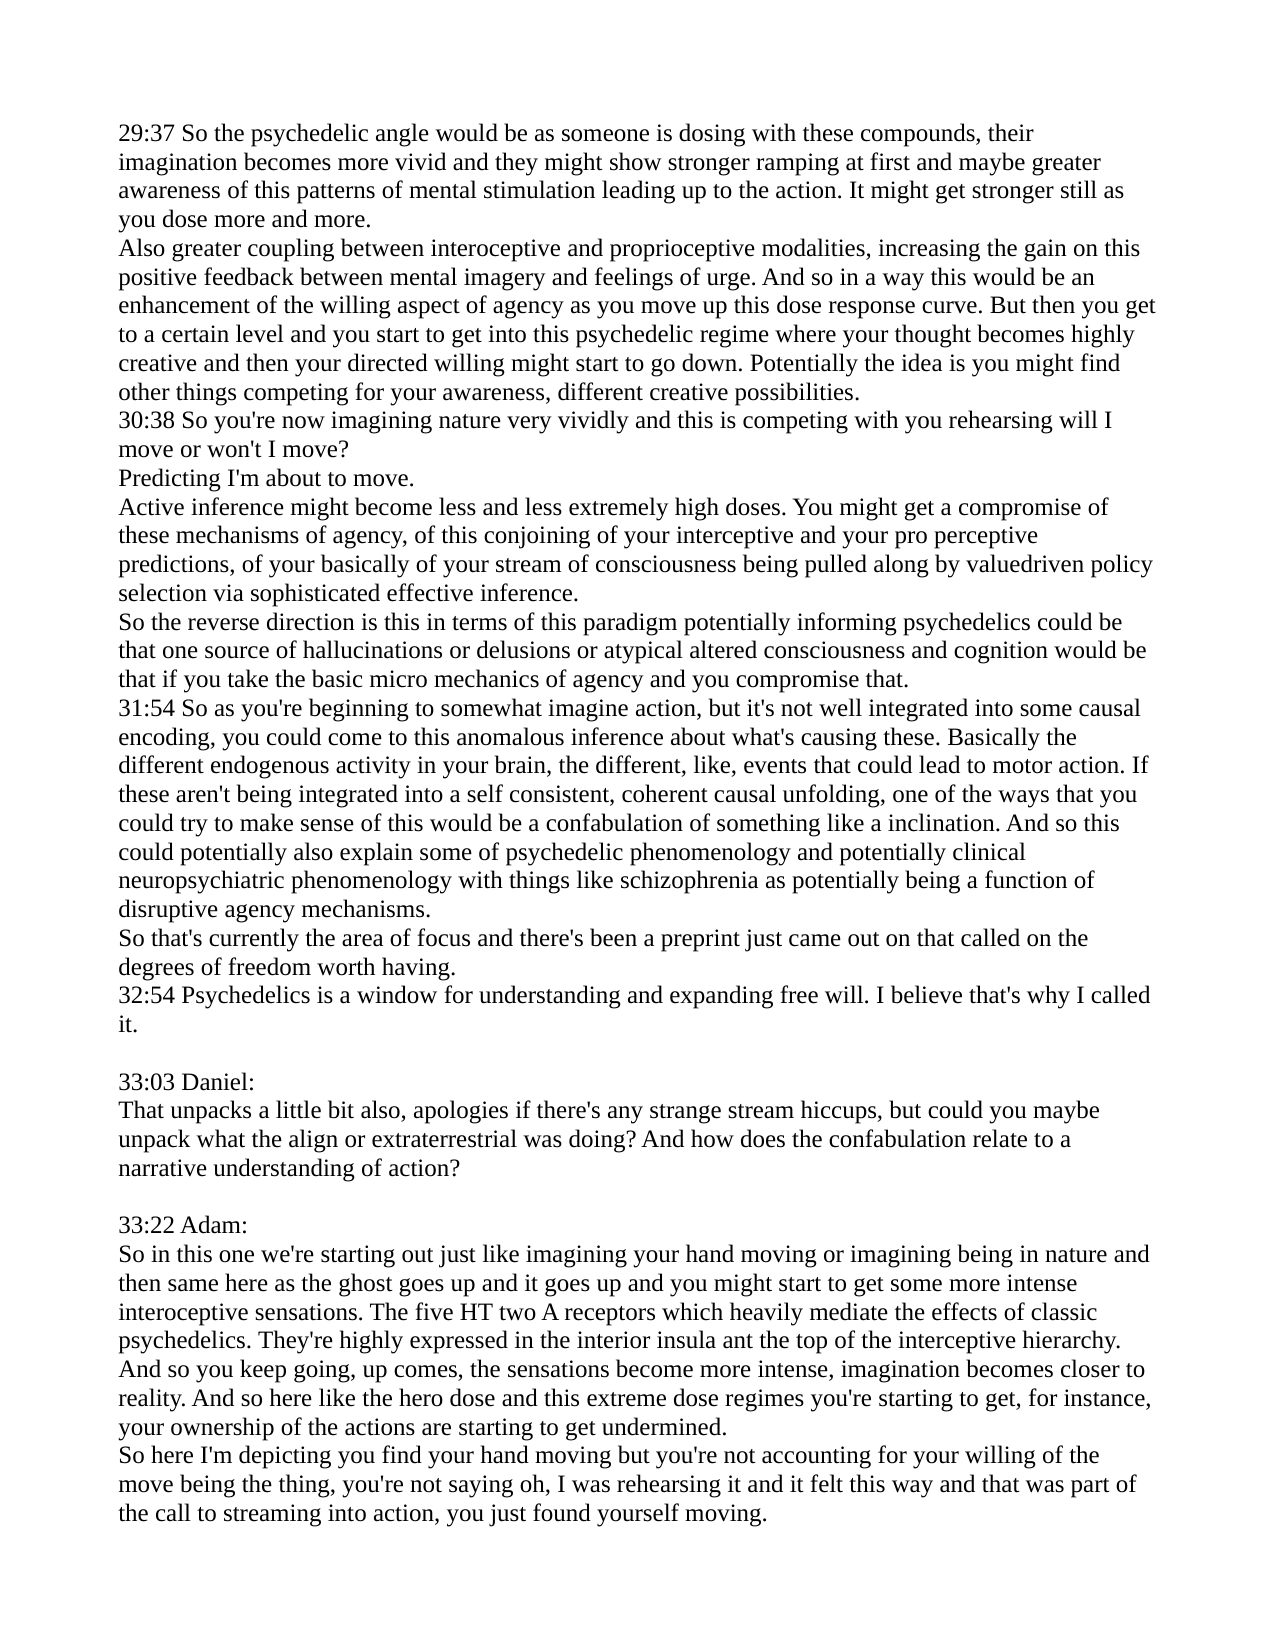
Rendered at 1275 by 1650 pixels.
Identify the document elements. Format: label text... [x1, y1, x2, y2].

text Predicting I'm about to move. [118, 463, 1157, 492]
text 33:22 Adam: [118, 1211, 1157, 1239]
text So the reverse direction is this in terms of this paradigm potentially informing psychedelics could be that one source of hallucinations or delusions or atypical altered consciousness and cognition would be that if you take the basic micro mechanics of agency and you compromise that. [118, 607, 1157, 693]
text 33:03 Daniel: [118, 1067, 1157, 1096]
text So here I'm depicting you find your hand moving but you're not accounting for your willing of the move being the thing, you're not saying oh, I was rehearsing it and it felt this way and that was part of the call to streaming into action, you just found yourself moving. [118, 1441, 1157, 1527]
text 30:38 So you're now imagining nature very vividly and this is competing with you rehearsing will I move or won't I move? [118, 406, 1157, 463]
text Also greater coupling between interoceptive and proprioceptive modalities, increasing the gain on this positive feedback between mental imagery and feelings of urge. And so in a way this would be an enhancement of the willing aspect of agency as you move up this dose response curve. But then you get to a certain level and you start to get into this psychedelic regime where your thought becomes highly creative and then your directed willing might start to go down. Potentially the idea is you might find other things competing for your awareness, different creative possibilities. [118, 233, 1157, 406]
text 29:37 So the psychedelic angle would be as someone is dosing with these compounds, their imagination becomes more vivid and they might show stronger ramping at first and maybe greater awareness of this patterns of mental stimulation leading up to the action. It might get stronger still as you dose more and more. [118, 118, 1157, 233]
text So that's currently the area of focus and there's been a preprint just came out on that called on the degrees of freedom worth having. [118, 923, 1157, 981]
text 31:54 So as you're beginning to somewhat imagine action, but it's not well integrated into some causal encoding, you could come to this anomalous inference about what's causing these. Basically the different endogenous activity in your brain, the different, like, events that could lead to motor action. If these aren't being integrated into a self consistent, coherent causal unfolding, one of the ways that you could try to make sense of this would be a confabulation of something like a inclination. And so this could potentially also explain some of psychedelic phenomenology and potentially clinical neuropsychiatric phenomenology with things like schizophrenia as potentially being a function of disruptive agency mechanisms. [118, 693, 1157, 923]
text Active inference might become less and less extremely high doses. You might get a compromise of these mechanisms of agency, of this conjoining of your interceptive and your pro perceptive predictions, of your basically of your stream of consciousness being pulled along by valuedriven policy selection via sophisticated effective inference. [118, 492, 1157, 607]
text So in this one we're starting out just like imagining your hand moving or imagining being in nature and then same here as the ghost goes up and it goes up and you might start to get some more intense interoceptive sensations. The five HT two A receptors which heavily mediate the effects of classic psychedelics. They're highly expressed in the interior insula ant the top of the interceptive hierarchy. And so you keep going, up comes, the sensations become more intense, imagination becomes closer to reality. And so here like the hero dose and this extreme dose regimes you're starting to get, for instance, your ownership of the actions are starting to get undermined. [118, 1239, 1157, 1441]
text 32:54 Psychedelics is a window for understanding and expanding free will. I believe that's why I called it. [118, 981, 1157, 1038]
text That unpacks a little bit also, apologies if there's any strange stream hiccups, but could you maybe unpack what the align or extraterrestrial was doing? And how does the confabulation relate to a narrative understanding of action? [118, 1096, 1157, 1182]
